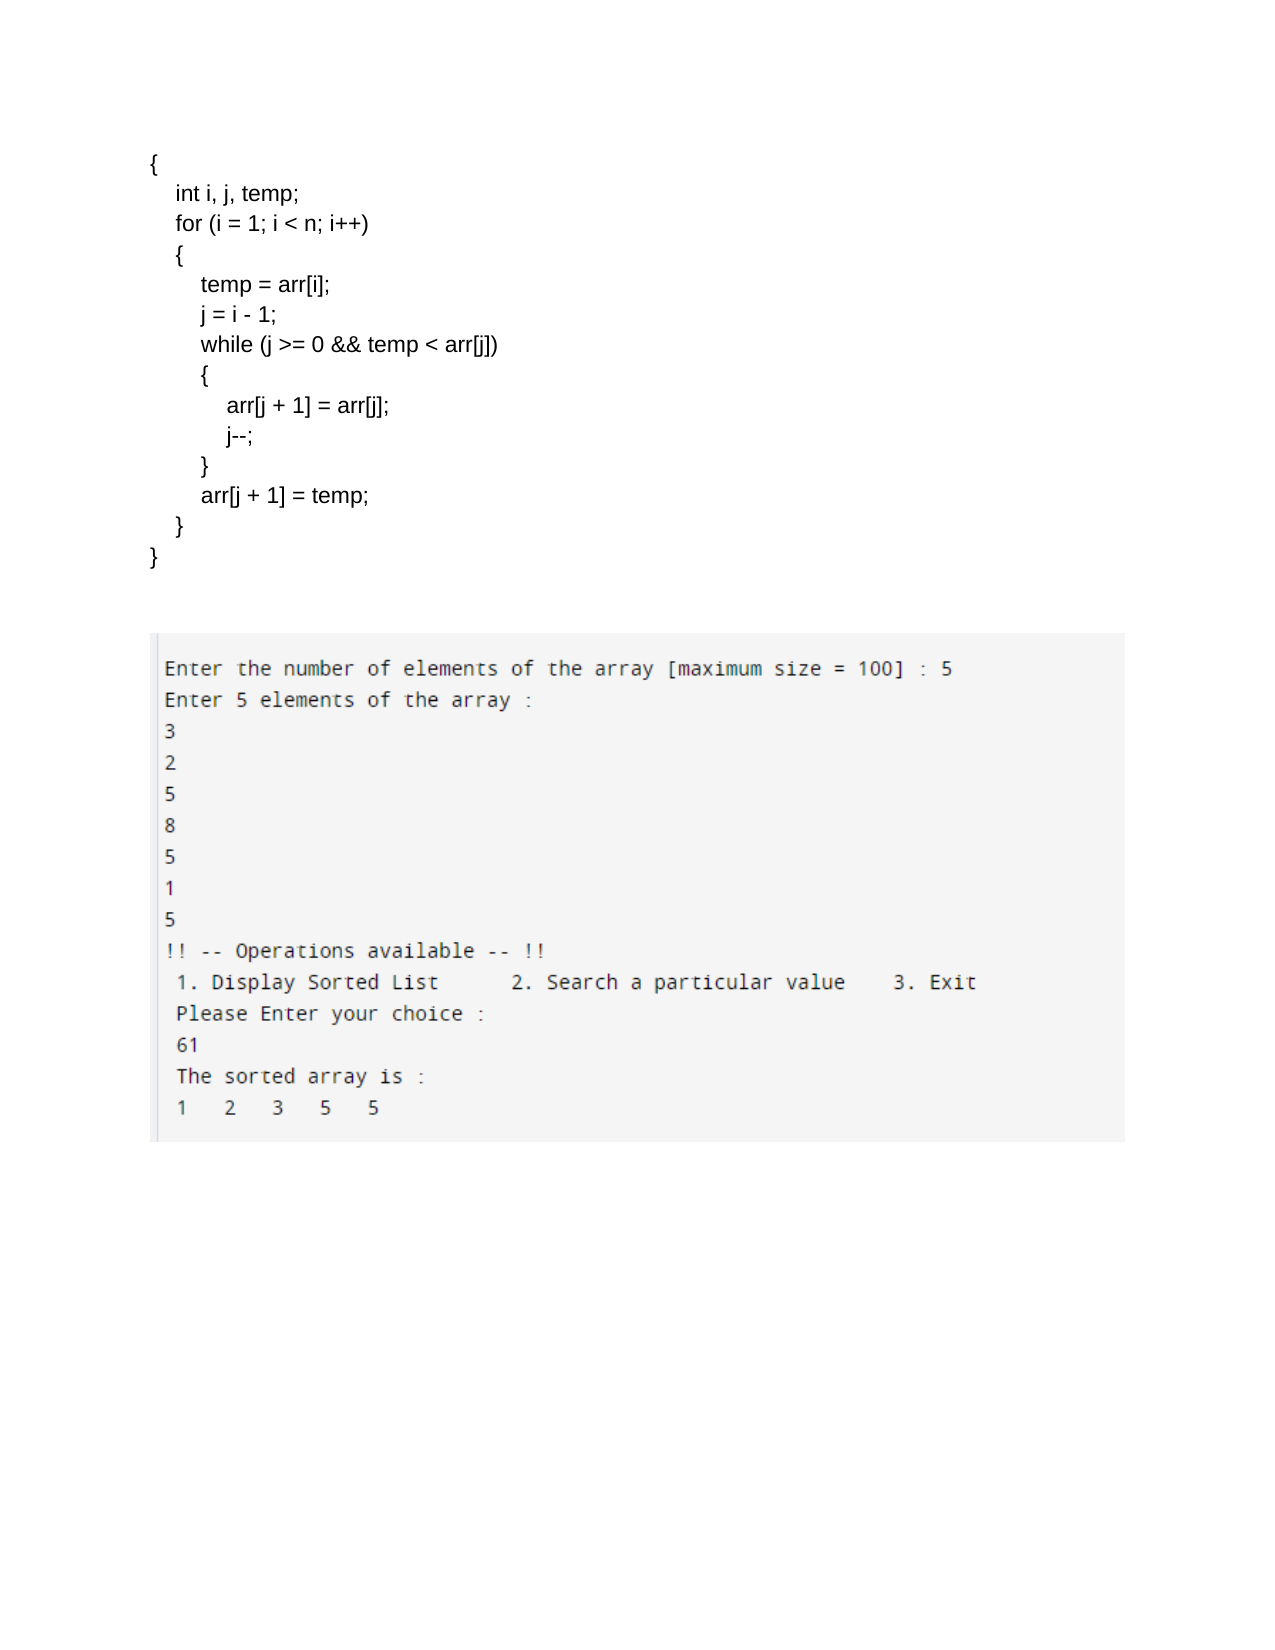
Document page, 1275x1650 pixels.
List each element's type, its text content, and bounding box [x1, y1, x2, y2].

text } [150, 543, 1125, 569]
text } [150, 452, 1125, 478]
text { [150, 241, 1125, 267]
text j = i - 1; [150, 301, 1125, 327]
text { [150, 361, 1125, 388]
text arr[j + 1] = arr[j]; [150, 392, 1125, 418]
text } [150, 512, 1125, 539]
text for (i = 1; i < n; i++) [150, 210, 1125, 237]
text { [150, 150, 1125, 176]
text temp = arr[i]; [150, 271, 1125, 297]
text j--; [150, 422, 1125, 448]
text arr[j + 1] = temp; [150, 482, 1125, 509]
picture [150, 633, 1125, 1142]
text int i, j, temp; [150, 180, 1125, 207]
text while (j >= 0 && temp < arr[j]) [150, 331, 1125, 358]
